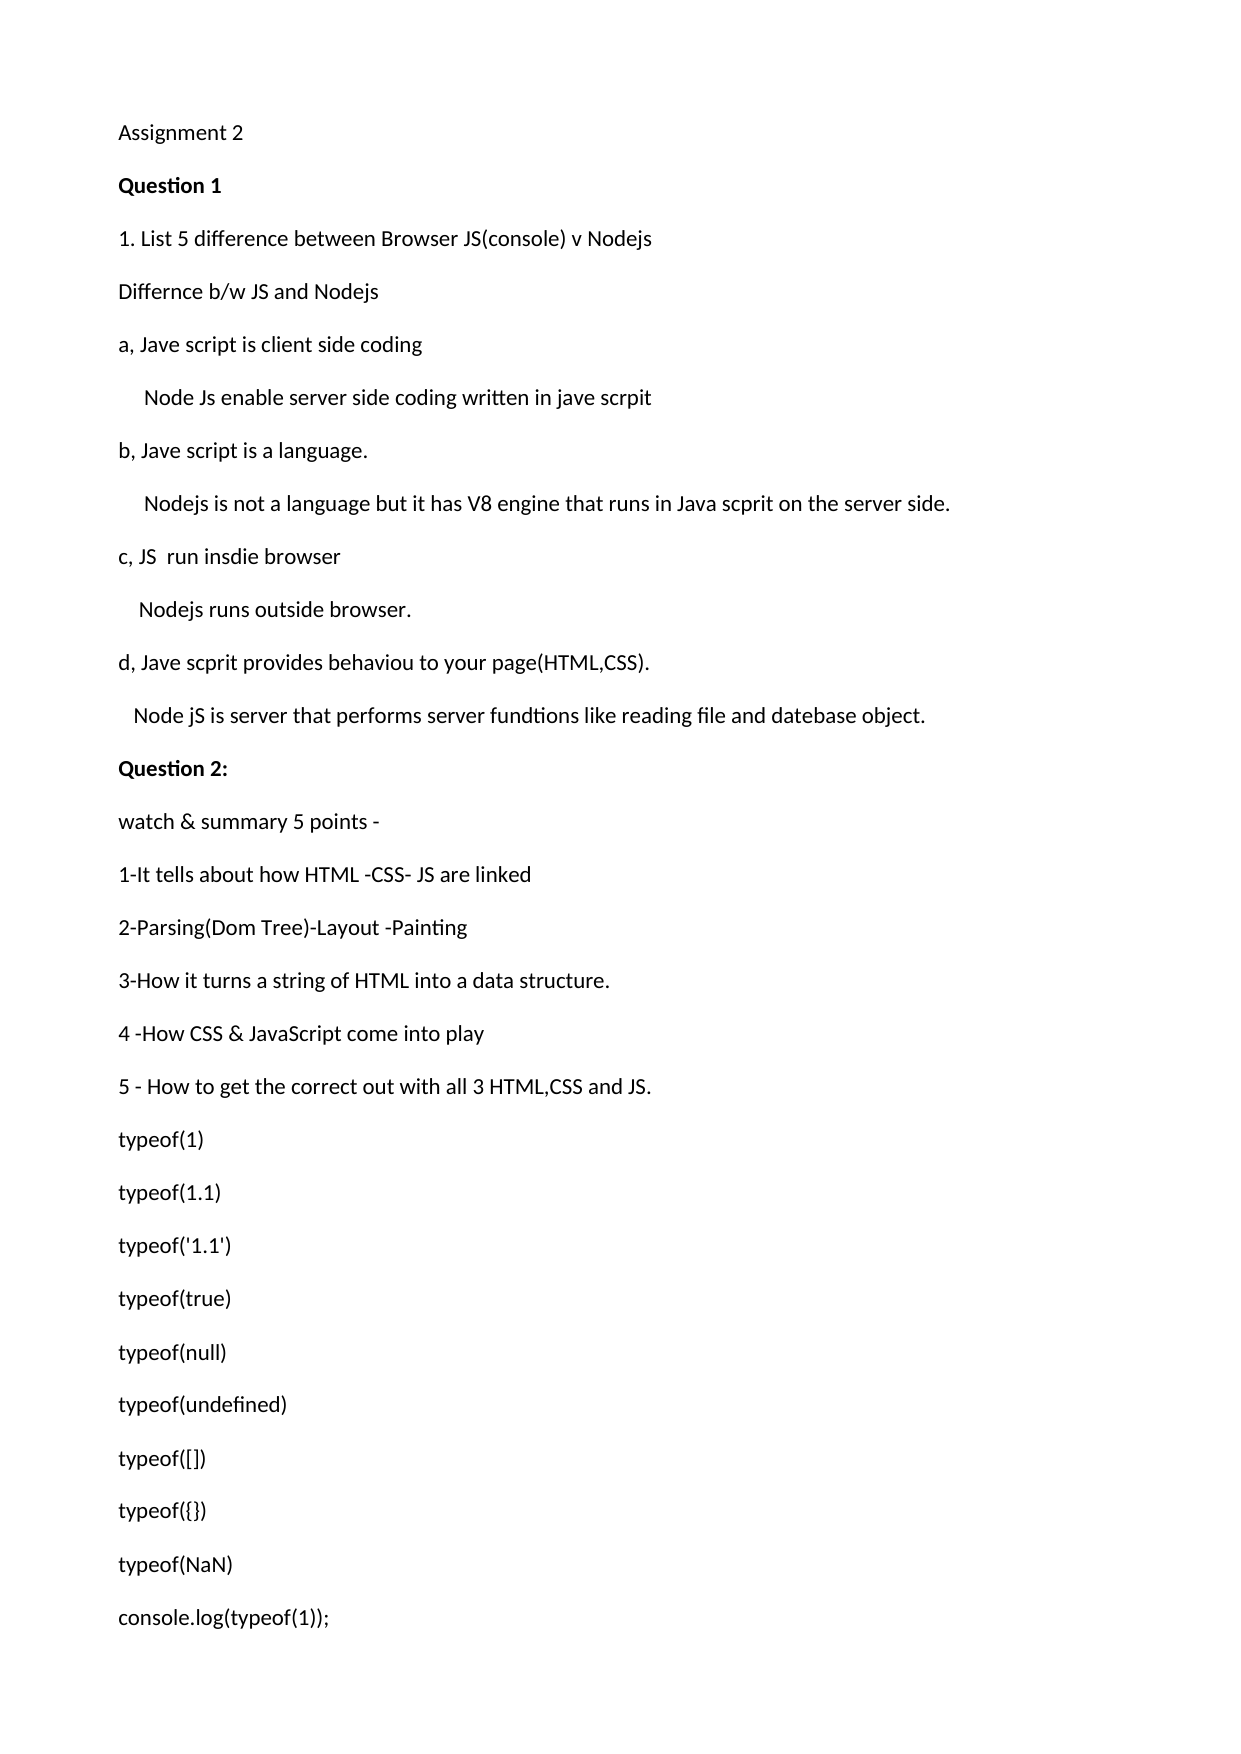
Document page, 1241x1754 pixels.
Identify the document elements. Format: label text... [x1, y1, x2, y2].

text c, JS run insdie browser [118, 542, 1122, 570]
text typeof(1) [118, 1126, 1122, 1153]
text typeof('1.1') [118, 1232, 1122, 1259]
text console.log(typeof(1)); [118, 1603, 1122, 1631]
text 1-It tells about how HTML -CSS- JS are linked [118, 860, 1122, 888]
text Nodejs is not a language but it has V8 engine that runs in Java scprit on the server side. [118, 489, 1122, 517]
text Question 1 [118, 171, 1122, 199]
text typeof({}) [118, 1497, 1122, 1525]
text Node Js enable server side coding written in jave scrpit [118, 383, 1122, 411]
text 1. List 5 difference between Browser JS(console) v Nodejs [118, 224, 1122, 252]
text watch & summary 5 points - [118, 807, 1122, 835]
text Differnce b/w JS and Nodejs [118, 277, 1122, 305]
text Question 2: [118, 754, 1122, 782]
text typeof(null) [118, 1338, 1122, 1366]
text typeof([]) [118, 1444, 1122, 1472]
text 2-Parsing(Dom Tree)-Layout -Painting [118, 913, 1122, 941]
text typeof(undefined) [118, 1391, 1122, 1419]
text typeof(1.1) [118, 1178, 1122, 1207]
text Nodejs runs outside browser. [118, 595, 1122, 623]
text b, Jave script is a language. [118, 436, 1122, 464]
text 3-How it turns a string of HTML into a data structure. [118, 966, 1122, 994]
text Node jS is server that performs server fundtions like reading file and datebase object. [118, 701, 1122, 729]
text a, Jave script is client side coding [118, 330, 1122, 358]
text typeof(true) [118, 1284, 1122, 1313]
text Assignment 2 [118, 118, 1122, 146]
text 5 - How to get the correct out with all 3 HTML,CSS and JS. [118, 1072, 1122, 1101]
text d, Jave scprit provides behaviou to your page(HTML,CSS). [118, 648, 1122, 676]
text typeof(NaN) [118, 1550, 1122, 1578]
text 4 -How CSS & JavaScript come into play [118, 1019, 1122, 1047]
